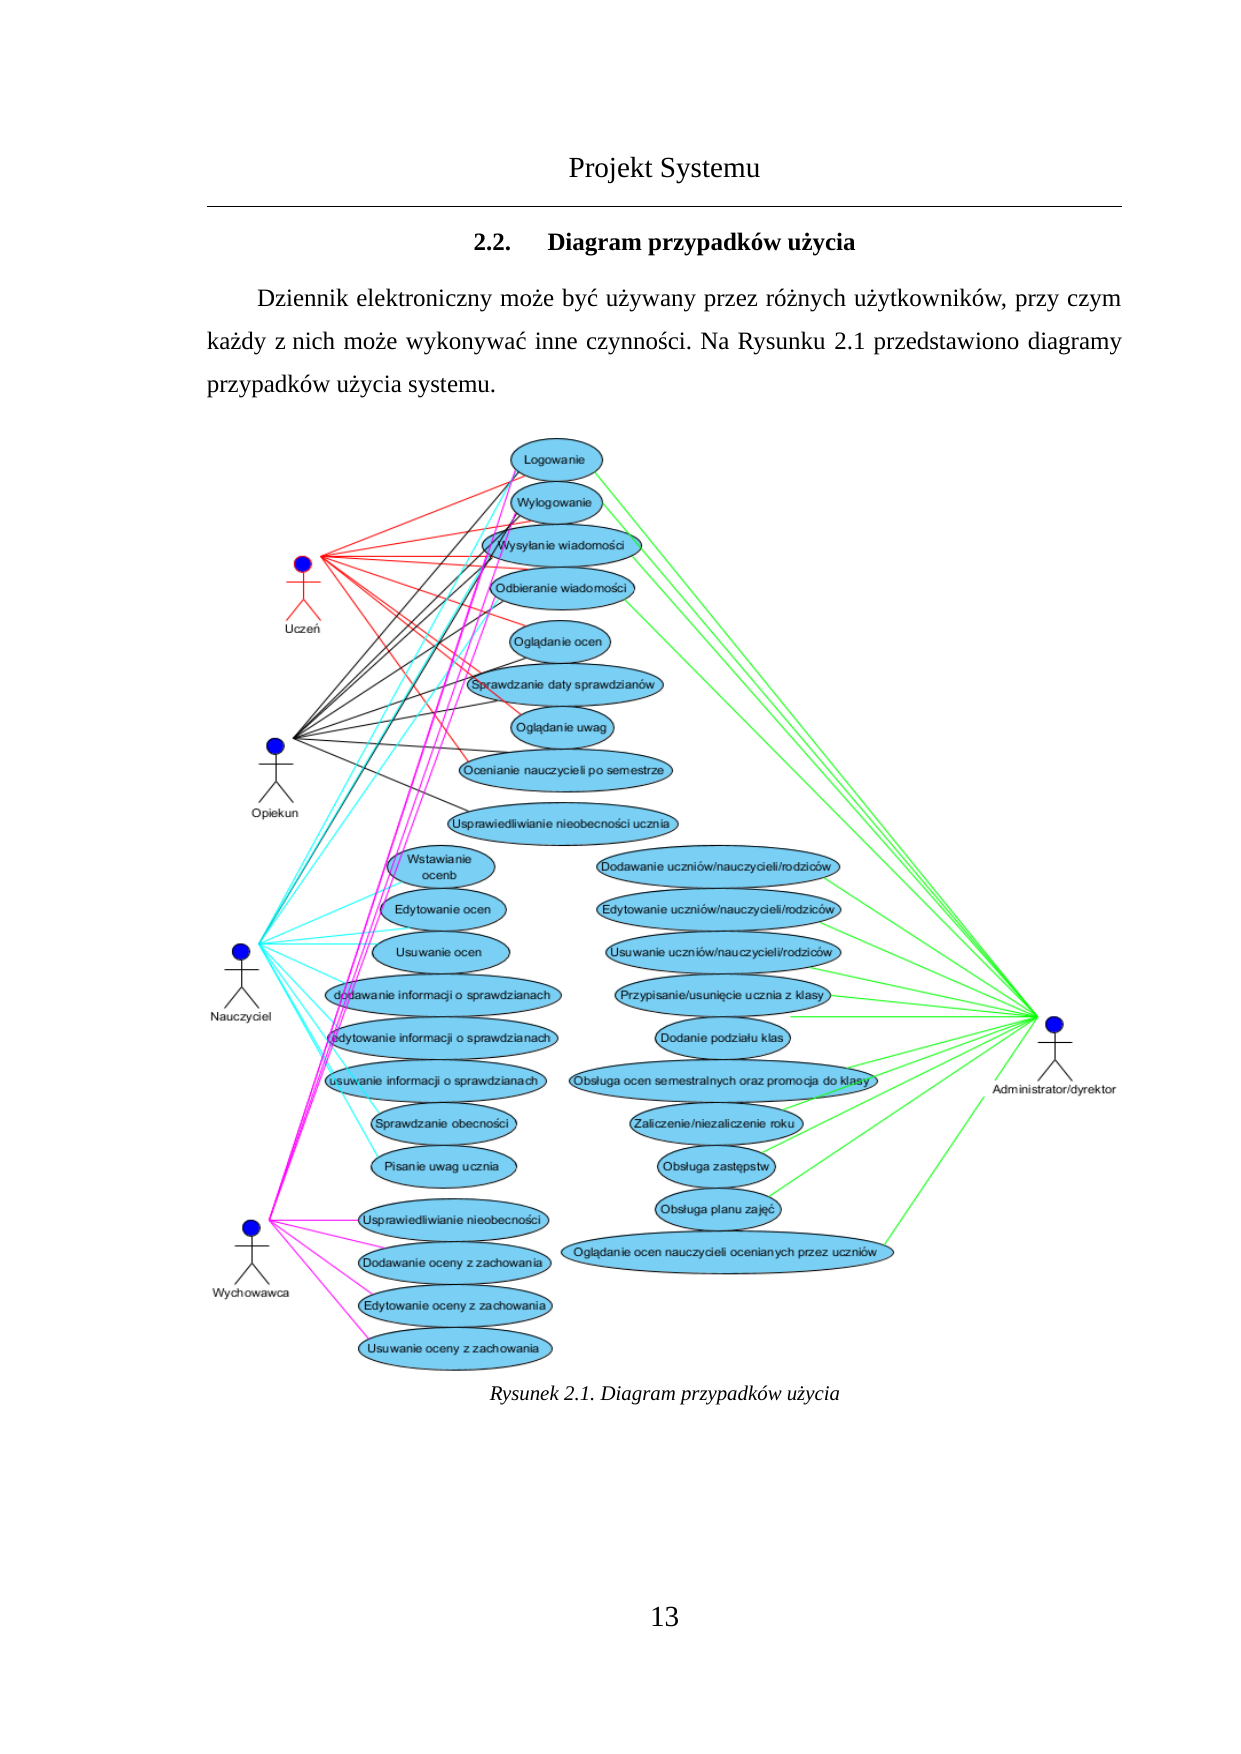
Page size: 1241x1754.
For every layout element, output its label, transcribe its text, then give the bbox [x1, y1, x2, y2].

text Rysunek 2.1. Diagram przypadków użycia [207, 437, 1123, 1404]
subtitle Diagram przypadków użycia [207, 227, 1122, 256]
picture [209, 438, 1121, 1374]
text Dziennik elektroniczny może być używany przez różnych użytkowników, przy czym każdy z nich może wykonywać inne czynności. Na Rysunku 2.1 przedstawiono diagramy przypadków użycia systemu. [207, 283, 1122, 398]
